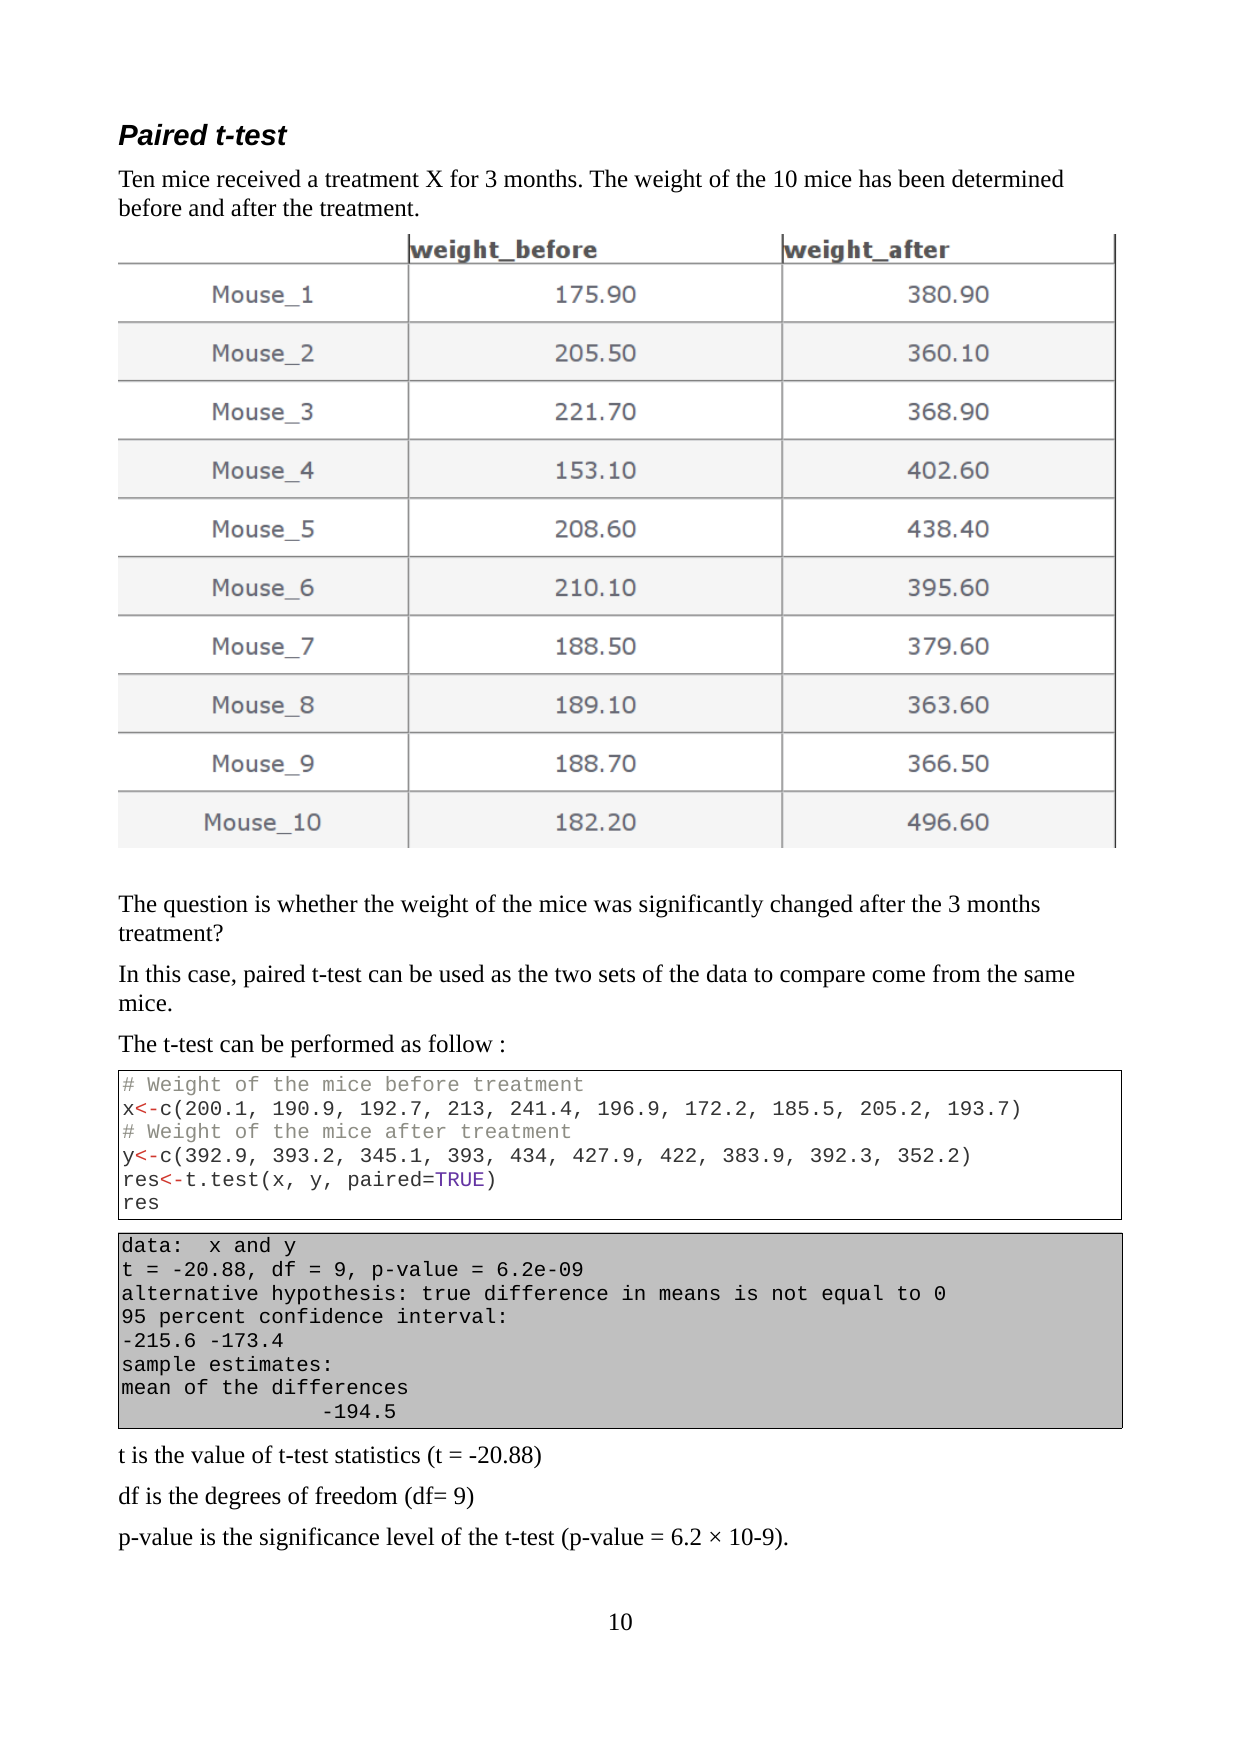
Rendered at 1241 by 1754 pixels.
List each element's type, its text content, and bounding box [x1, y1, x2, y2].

text -215.6 -173.4 [119, 1327, 1122, 1351]
text x<-c(200.1, 190.9, 192.7, 213, 241.4, 196.9, 172.2, 185.5, 205.2, 193.7) [119, 1094, 1121, 1117]
text res<-t.test(x, y, paired=TRUE) [119, 1165, 1121, 1188]
text p-value is the significance level of the t-test (p-value = 6.2 × 10-9). [118, 1522, 1122, 1551]
text mean of the differences [119, 1374, 1122, 1398]
text res [119, 1188, 1121, 1219]
text # Weight of the mice before treatment [119, 1071, 1121, 1094]
text 95 percent confidence interval: [119, 1303, 1122, 1327]
text t is the value of t-test statistics (t = -20.88) [118, 1440, 1122, 1469]
text alternative hypothesis: true difference in means is not equal to 0 [119, 1280, 1122, 1303]
text # Weight of the mice after treatment [119, 1117, 1121, 1141]
text The t-test can be performed as follow : [118, 1029, 1122, 1058]
text data: x and y [119, 1234, 1122, 1256]
subtitle Paired t-test [118, 118, 1122, 152]
text sample estimates: [119, 1351, 1122, 1374]
text -194.5 [119, 1398, 1122, 1428]
text y<-c(392.9, 393.2, 345.1, 393, 434, 427.9, 422, 383.9, 392.3, 352.2) [119, 1141, 1121, 1165]
text t = -20.88, df = 9, p-value = 6.2e-09 [119, 1256, 1122, 1280]
text The question is whether the weight of the mice was significantly changed after the 3 months treatment? [118, 889, 1122, 946]
text Ten mice received a treatment X for 3 months. The weight of the 10 mice has been determined before and after the treatment. [118, 164, 1122, 222]
text In this case, paired t-test can be used as the two sets of the data to compare come from the same mice. [118, 959, 1122, 1016]
text df is the degrees of freedom (df= 9) [118, 1481, 1122, 1510]
